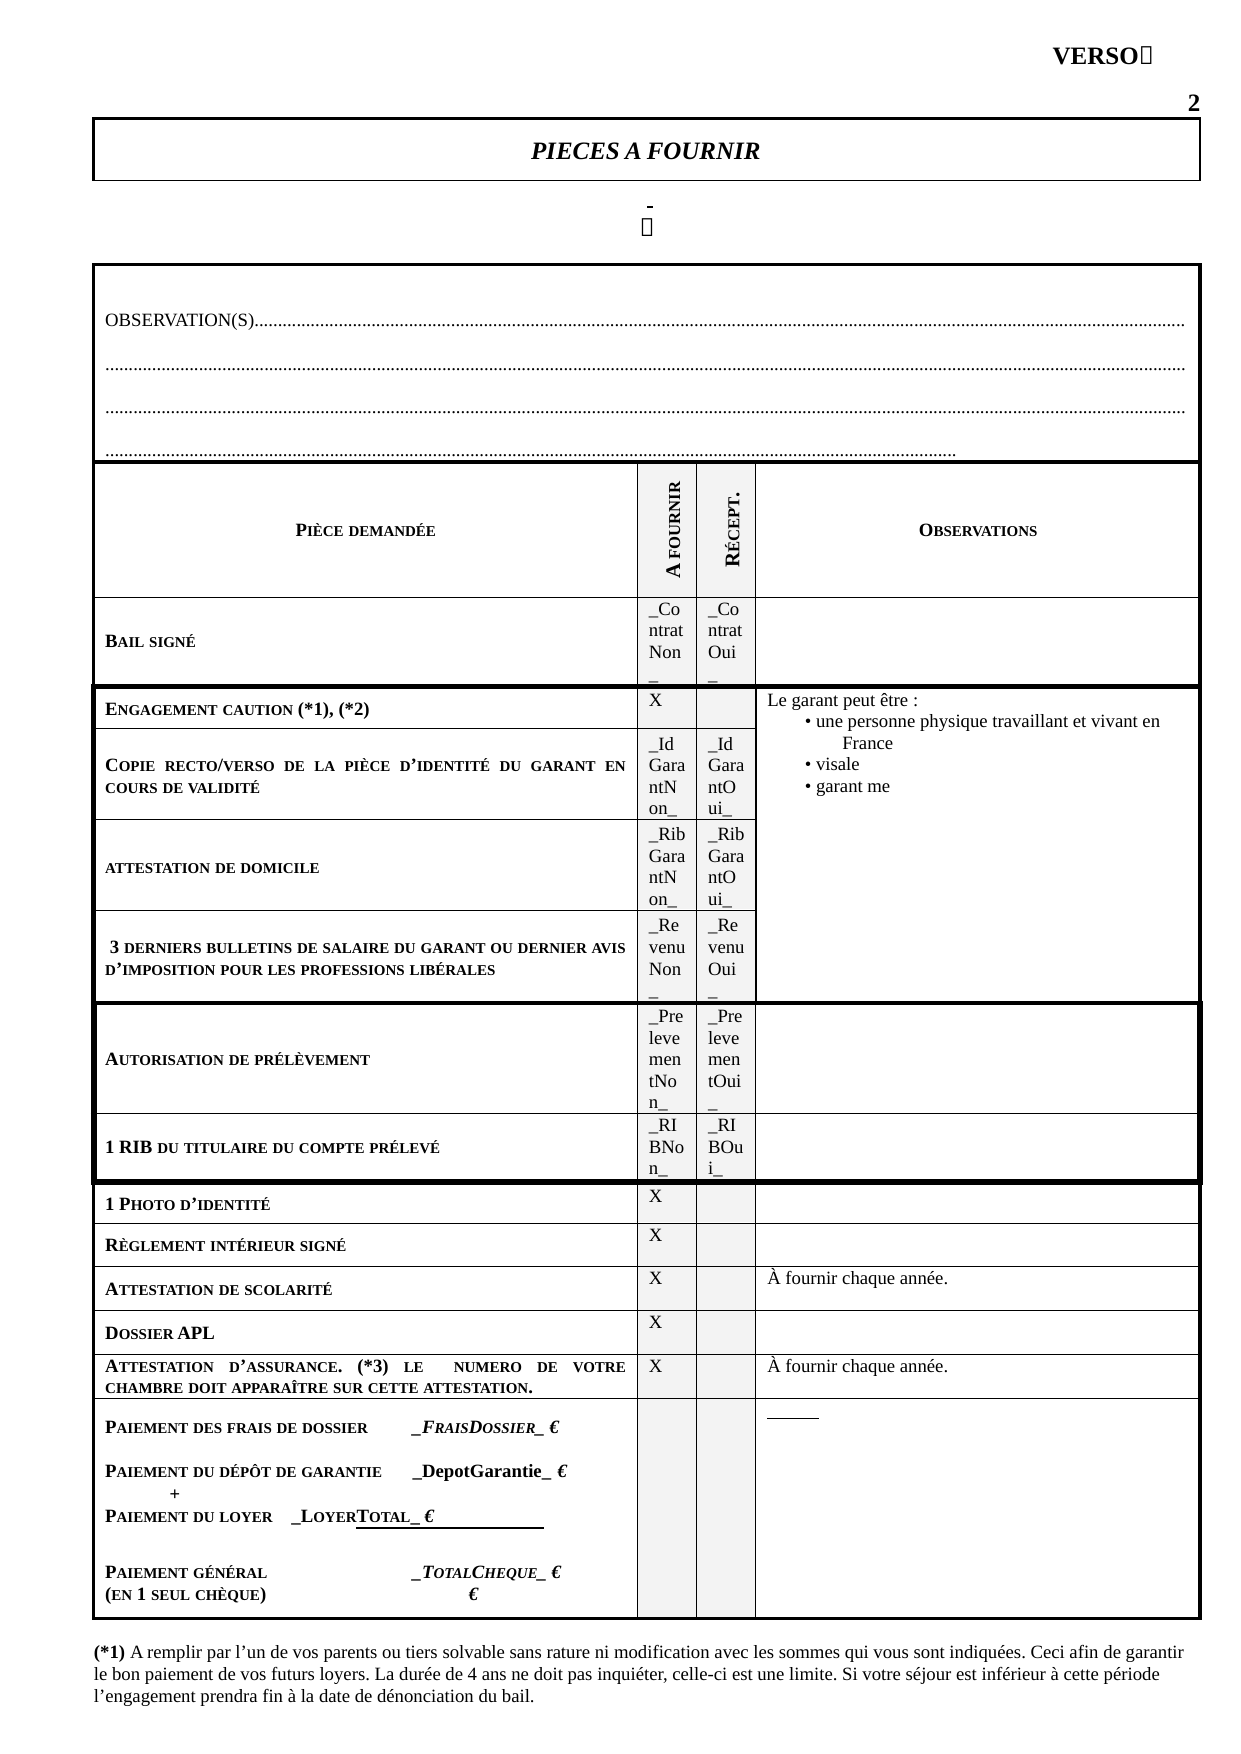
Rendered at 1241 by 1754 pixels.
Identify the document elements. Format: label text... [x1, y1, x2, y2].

text  [94, 210, 1200, 244]
table_cell Paiement du dépôt de garantie _DepotGarantie_ € + Paiement du loyer _LoyerTotal_ € Paiement général _TotalCheque_ € (en 1 seul chèque) € [95, 1442, 637, 1617]
table_cell _ContratOui_ [697, 598, 755, 684]
table_cell _PrelevementNon_ [638, 1005, 696, 1113]
table_cell Paiement des frais de dossier _FraisDossier_ € [95, 1399, 637, 1442]
table_cell À fournir chaque année. [756, 1267, 1198, 1310]
table_cell Le garant peut être : une personne physique travaillant et vivant en France visale garant me [757, 689, 1198, 1001]
table_cell _RIBNon_ [638, 1114, 696, 1179]
table_cell Attestation de scolarité [95, 1267, 637, 1310]
table_cell _RibGarantOui_ [697, 820, 755, 909]
table_cell [638, 1399, 696, 1442]
table_cell 1 RIB du titulaire du compte prélevé [97, 1114, 637, 1179]
table_header OBSERVATION(S)........................................................................................................................................................................................................................................................................................................................................................................................................................................................................................................................................................................................................................................................................................................................................................................................................................................................................... [95, 266, 1198, 460]
table_cell X [638, 689, 696, 728]
table_cell [756, 598, 1198, 684]
table_cell Règlement intérieur signé [95, 1224, 637, 1266]
table_cell X [638, 1185, 696, 1222]
text VERSO [979, 37, 1200, 72]
table_cell [697, 1399, 755, 1442]
table_cell [697, 689, 755, 728]
text (*1) A remplir par l’un de vos parents ou tiers solvable sans rature ni modification avec les sommes qui vous sont indiquées. Ceci afin de garantir le bon paiement de vos futurs loyers. La durée de 4 ans ne doit pas inquiéter, celle-ci est une limite. Si votre séjour est inférieur à cette période l’engagement prendra fin à la date de dénonciation du bail. [94, 1641, 1200, 1706]
table_cell _IdGarantNon_ [638, 729, 696, 819]
table_cell [756, 1399, 1198, 1442]
table_cell Pièce demandée [95, 464, 637, 597]
table_cell [756, 1311, 1198, 1354]
table_cell _RIBOui_ [697, 1114, 755, 1179]
table_cell _PrelevementOui_ [697, 1005, 755, 1113]
table_cell _RibGarantNon_ [638, 820, 696, 909]
table_cell [697, 1311, 755, 1354]
text 2 [94, 88, 1200, 117]
table_cell [756, 1224, 1198, 1266]
table_cell _IdGarantOui_ [697, 729, 755, 819]
table_cell Récept. [697, 464, 755, 597]
table_cell Autorisation de prélèvement [97, 1005, 637, 1113]
table_cell X [638, 1311, 696, 1354]
table_cell X [638, 1224, 696, 1266]
table_cell attestation de domicile [96, 820, 637, 909]
table_cell 1 Photo d’identité [95, 1185, 637, 1222]
table_cell [697, 1355, 755, 1398]
table_cell Attestation d’assurance. (*3) le numero de votre chambre doit apparaître sur cette attestation. [95, 1355, 637, 1398]
table_cell Observations [756, 464, 1198, 597]
table_cell 3 derniers bulletins de salaire du garant ou dernier avis d’imposition pour les professions libérales [96, 911, 637, 1001]
table_cell À fournir chaque année. [756, 1355, 1198, 1398]
table_header PIECES A FOURNIR [95, 120, 1199, 180]
table_cell [638, 1442, 696, 1617]
table_cell A fournir [638, 464, 696, 597]
table_cell [756, 1442, 1198, 1617]
table_cell [697, 1442, 755, 1617]
table_cell _RevenuOui_ [697, 911, 755, 1001]
table_cell [697, 1224, 755, 1266]
table_cell [756, 1114, 1197, 1179]
table_cell X [638, 1267, 696, 1310]
table_cell Copie recto/verso de la pièce d’identité du garant en cours de validité [96, 729, 637, 819]
table_cell Engagement caution (*1), (*2) [96, 689, 637, 728]
table_cell X [638, 1355, 696, 1398]
table_cell [756, 1005, 1197, 1113]
table_cell [756, 1185, 1198, 1222]
table_cell [697, 1267, 755, 1310]
table_cell [697, 1185, 755, 1222]
table_cell _ContratNon_ [638, 598, 696, 684]
table_cell Bail signé [95, 598, 637, 684]
table_cell _RevenuNon_ [638, 911, 696, 1001]
table_cell Dossier APL [95, 1311, 637, 1354]
